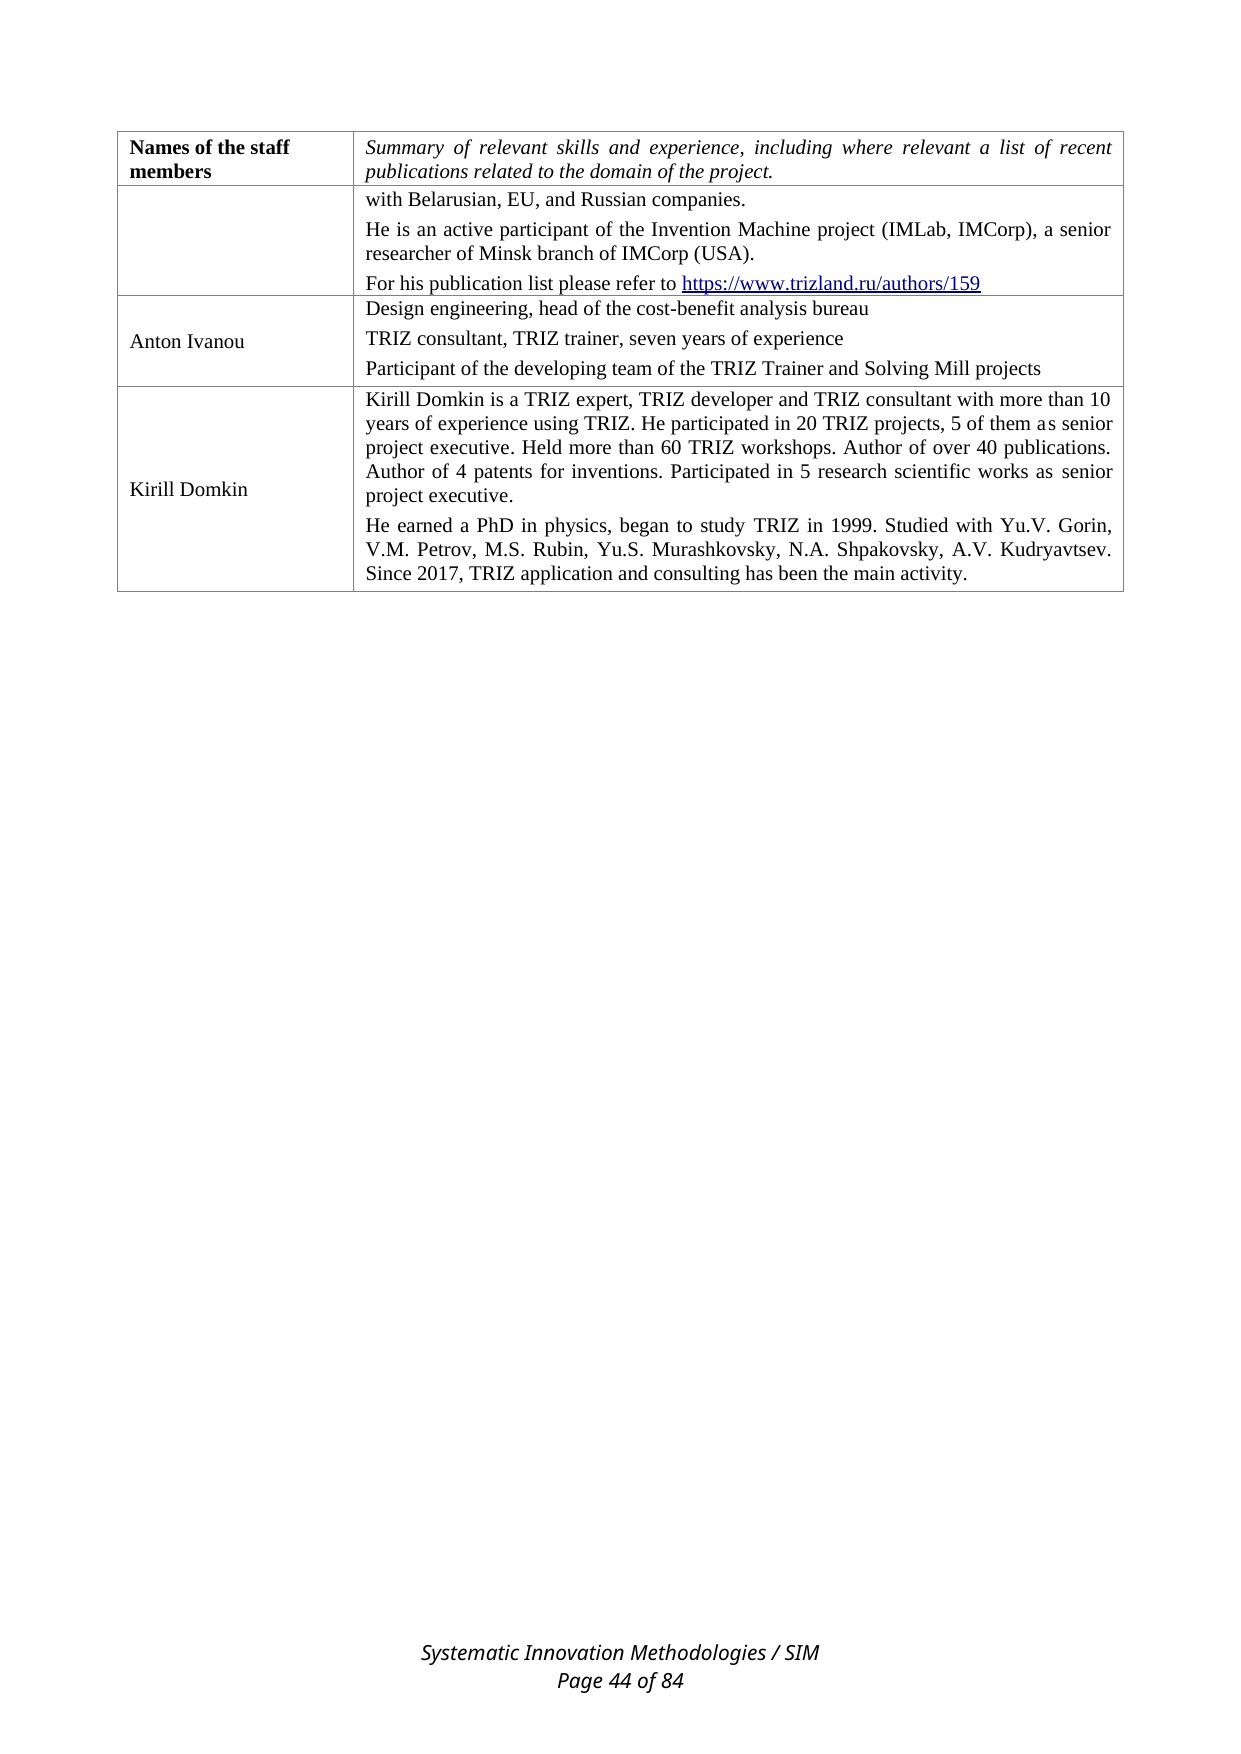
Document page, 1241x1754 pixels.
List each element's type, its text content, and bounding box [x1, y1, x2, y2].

table_cell Kirill Domkin is a TRIZ expert, TRIZ developer and TRIZ consultant with more than 10 years of experience using TRIZ. He participated in 20 TRIZ projects, 5 of them as senior project executive. Held more than 60 TRIZ workshops. Author of over 40 publications. Author of 4 patents for inventions. Participated in 5 research scientific works as senior project executive. He earned a PhD in physics, began to study TRIZ in 1999. Studied with Yu.V. Gorin, V.M. Petrov, M.S. Rubin, Yu.S. Murashkovsky, N.A. Shpakovsky, A.V. Kudryavtsev. Since 2017, TRIZ application and consulting has been the main activity. [354, 387, 1123, 591]
table_cell Anton Ivanou [118, 296, 353, 386]
table_header Summary of relevant skills and experience, including where relevant a list of recent publications related to the domain of the project. [354, 132, 1123, 185]
table_cell with Belarusian, EU, and Russian companies. He is an active participant of the Invention Machine project (IMLab, IMCorp), a senior researcher of Minsk branch of IMCorp (USA). For his publication list please refer to https://www.trizland.ru/authors/159 [354, 186, 1123, 294]
table_cell Kirill Domkin [118, 387, 353, 591]
table_header Names of the staff members [118, 132, 353, 185]
table_cell Design engineering, head of the cost-benefit analysis bureau TRIZ consultant, TRIZ trainer, seven years of experience Participant of the developing team of the TRIZ Trainer and Solving Mill projects [354, 296, 1123, 386]
table_cell [118, 186, 353, 294]
